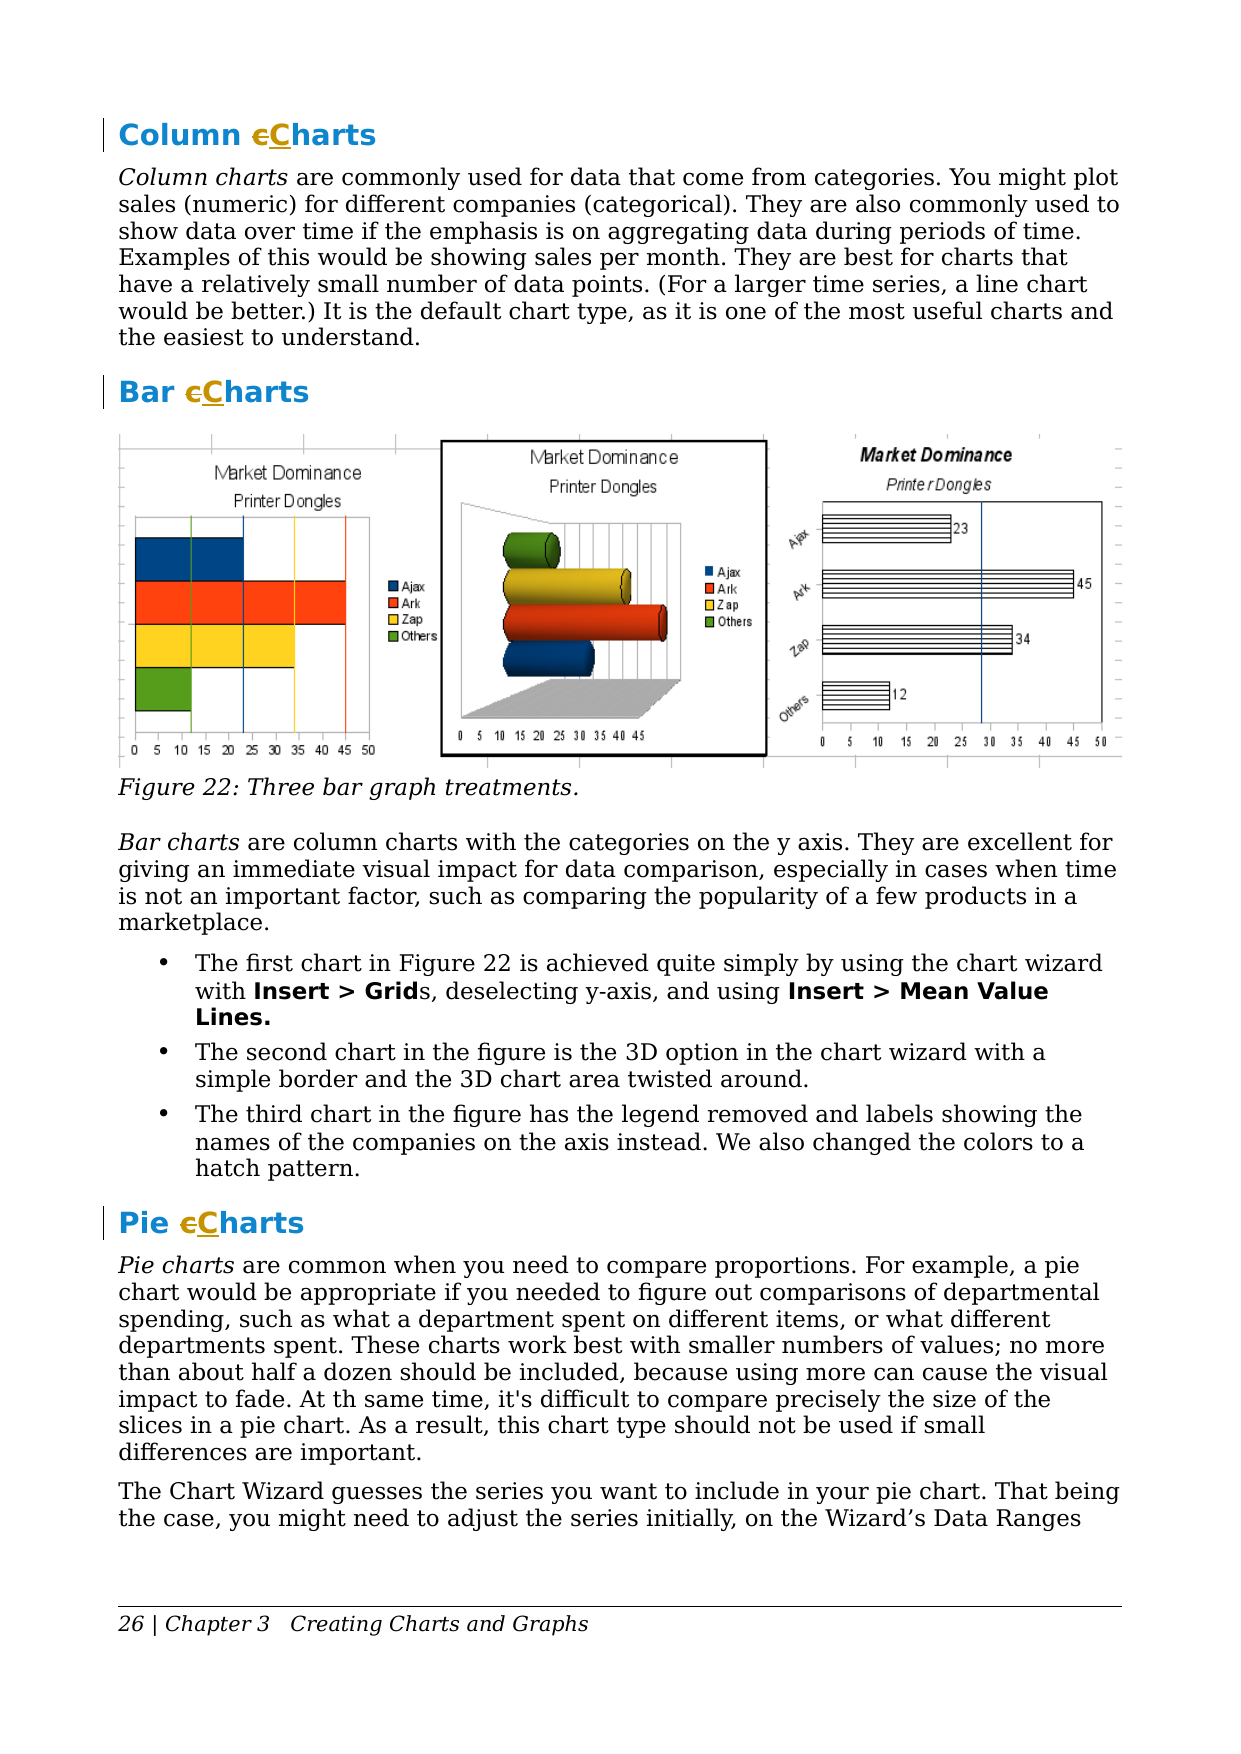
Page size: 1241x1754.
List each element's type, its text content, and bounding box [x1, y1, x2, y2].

subtitle Pie Charts [118, 1206, 1122, 1240]
subtitle Column Charts [118, 118, 1122, 152]
list The second chart in the figure is the 3D option in the chart wizard with a simple border and the 3D chart area twisted around. [156, 1037, 1122, 1093]
text Column charts are commonly used for data that come from categories. You might plot sales (numeric) for different companies (categorical). They are also commonly used to show data over time if the emphasis is on aggregating data during periods of time. Examples of this would be showing sales per month. They are best for charts that have a relatively small number of data points. (For a larger time series, a line chart would be better.) It is the default chart type, as it is one of the most useful charts and the easiest to understand. [118, 164, 1122, 351]
text Pie charts are common when you need to compare proportions. For example, a pie chart would be appropriate if you needed to figure out comparisons of departmental spending, such as what a department spent on different items, or what different departments spent. These charts work best with smaller numbers of values; no more than about half a dozen should be included, because using more can cause the visual impact to fade. At th same time, it's difficult to compare precisely the size of the slices in a pie chart. As a result, this chart type should not be used if small differences are important. [118, 1252, 1122, 1466]
list The first chart in Figure 22 is achieved quite simply by using the chart wizard with Insert > Grids, deselecting y-axis, and using Insert > Mean Value Lines. [156, 949, 1122, 1031]
text Bar charts are column charts with the categories on the y axis. They are excellent for giving an immediate visual impact for data comparison, especially in cases when time is not an important factor, such as comparing the popularity of a few products in a marketplace. [118, 829, 1122, 936]
picture [118, 434, 1123, 768]
text Figure 22: Three bar graph treatments. [118, 774, 1122, 800]
text The Chart Wizard guesses the series you want to include in your pie chart. That being the case, you might need to adjust the series initially, on the Wizard’s Data Ranges [118, 1478, 1122, 1532]
list The third chart in the figure has the legend removed and labels showing the names of the companies on the axis instead. We also changed the colors to a hatch pattern. [156, 1099, 1122, 1182]
subtitle Bar Charts [118, 375, 1122, 409]
